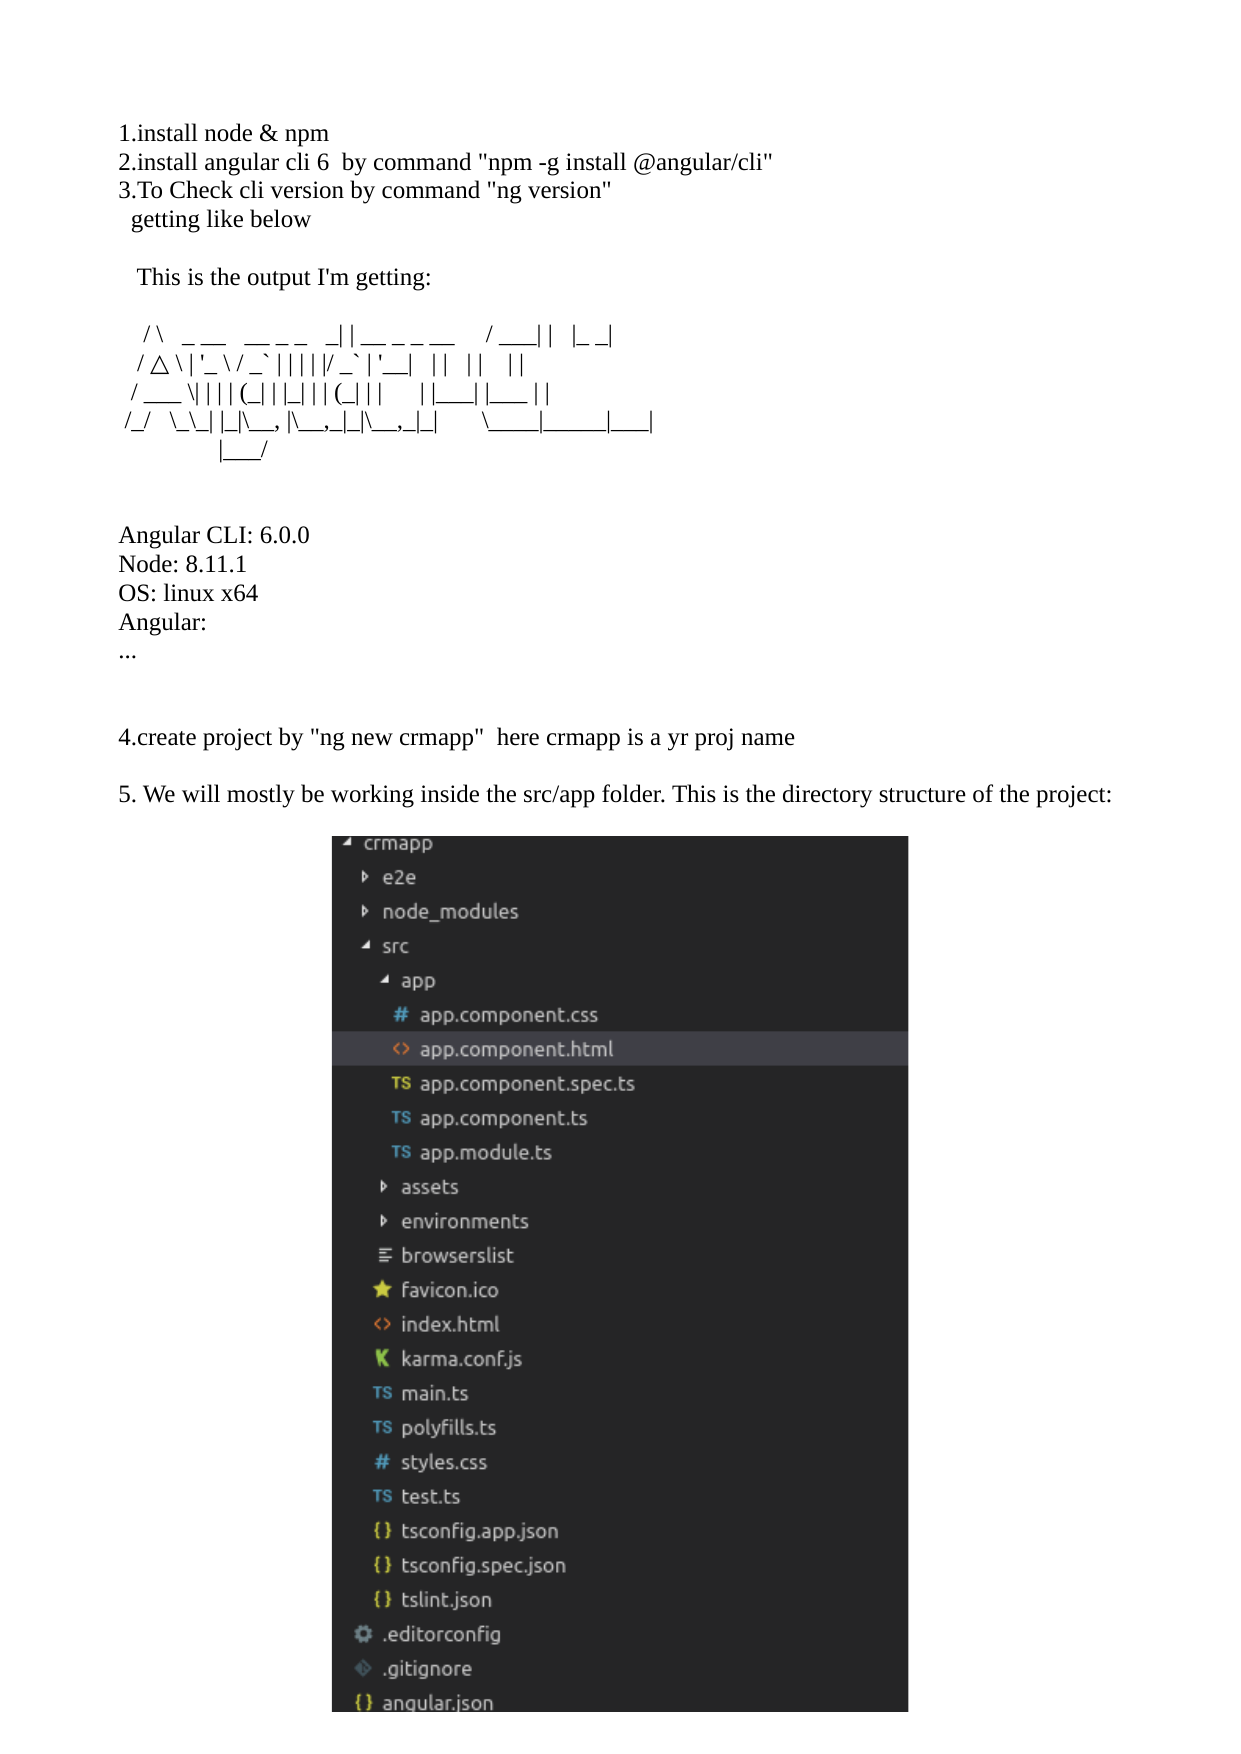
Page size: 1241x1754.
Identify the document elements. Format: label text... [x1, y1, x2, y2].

text This is the output I'm getting: [118, 262, 1122, 291]
text 3.To Check cli version by command "ng version" [118, 176, 1122, 204]
text / △ \ | '_ \ / _` | | | | |/ _` | '__| | | | | | | [118, 348, 1122, 377]
text OS: linux x64 [118, 578, 1122, 607]
text Angular CLI: 6.0.0 [118, 521, 1122, 549]
text /_/ \_\_| |_|\__, |\__,_|_|\__,_|_| \____|_____|___| [118, 406, 1122, 434]
text / \ _ __ __ _ _ _| | __ _ _ __ / ___| | |_ _| [118, 319, 1122, 348]
text / ___ \| | | | (_| | |_| | | (_| | | | |___| |___ | | [118, 377, 1122, 406]
text 5. We will mostly be working inside the src/app folder. This is the directory structure of the project: [118, 779, 1122, 808]
text 4.create project by "ng new crmapp" here crmapp is a yr proj name [118, 722, 1122, 751]
text Angular: [118, 607, 1122, 636]
text |___/ [118, 434, 1122, 463]
picture [331, 836, 909, 1712]
text ... [118, 636, 1122, 664]
text 2.install angular cli 6 by command "npm -g install @angular/cli" [118, 147, 1122, 176]
text getting like below [118, 204, 1122, 233]
text Node: 8.11.1 [118, 549, 1122, 578]
text 1.install node & npm [118, 118, 1122, 147]
